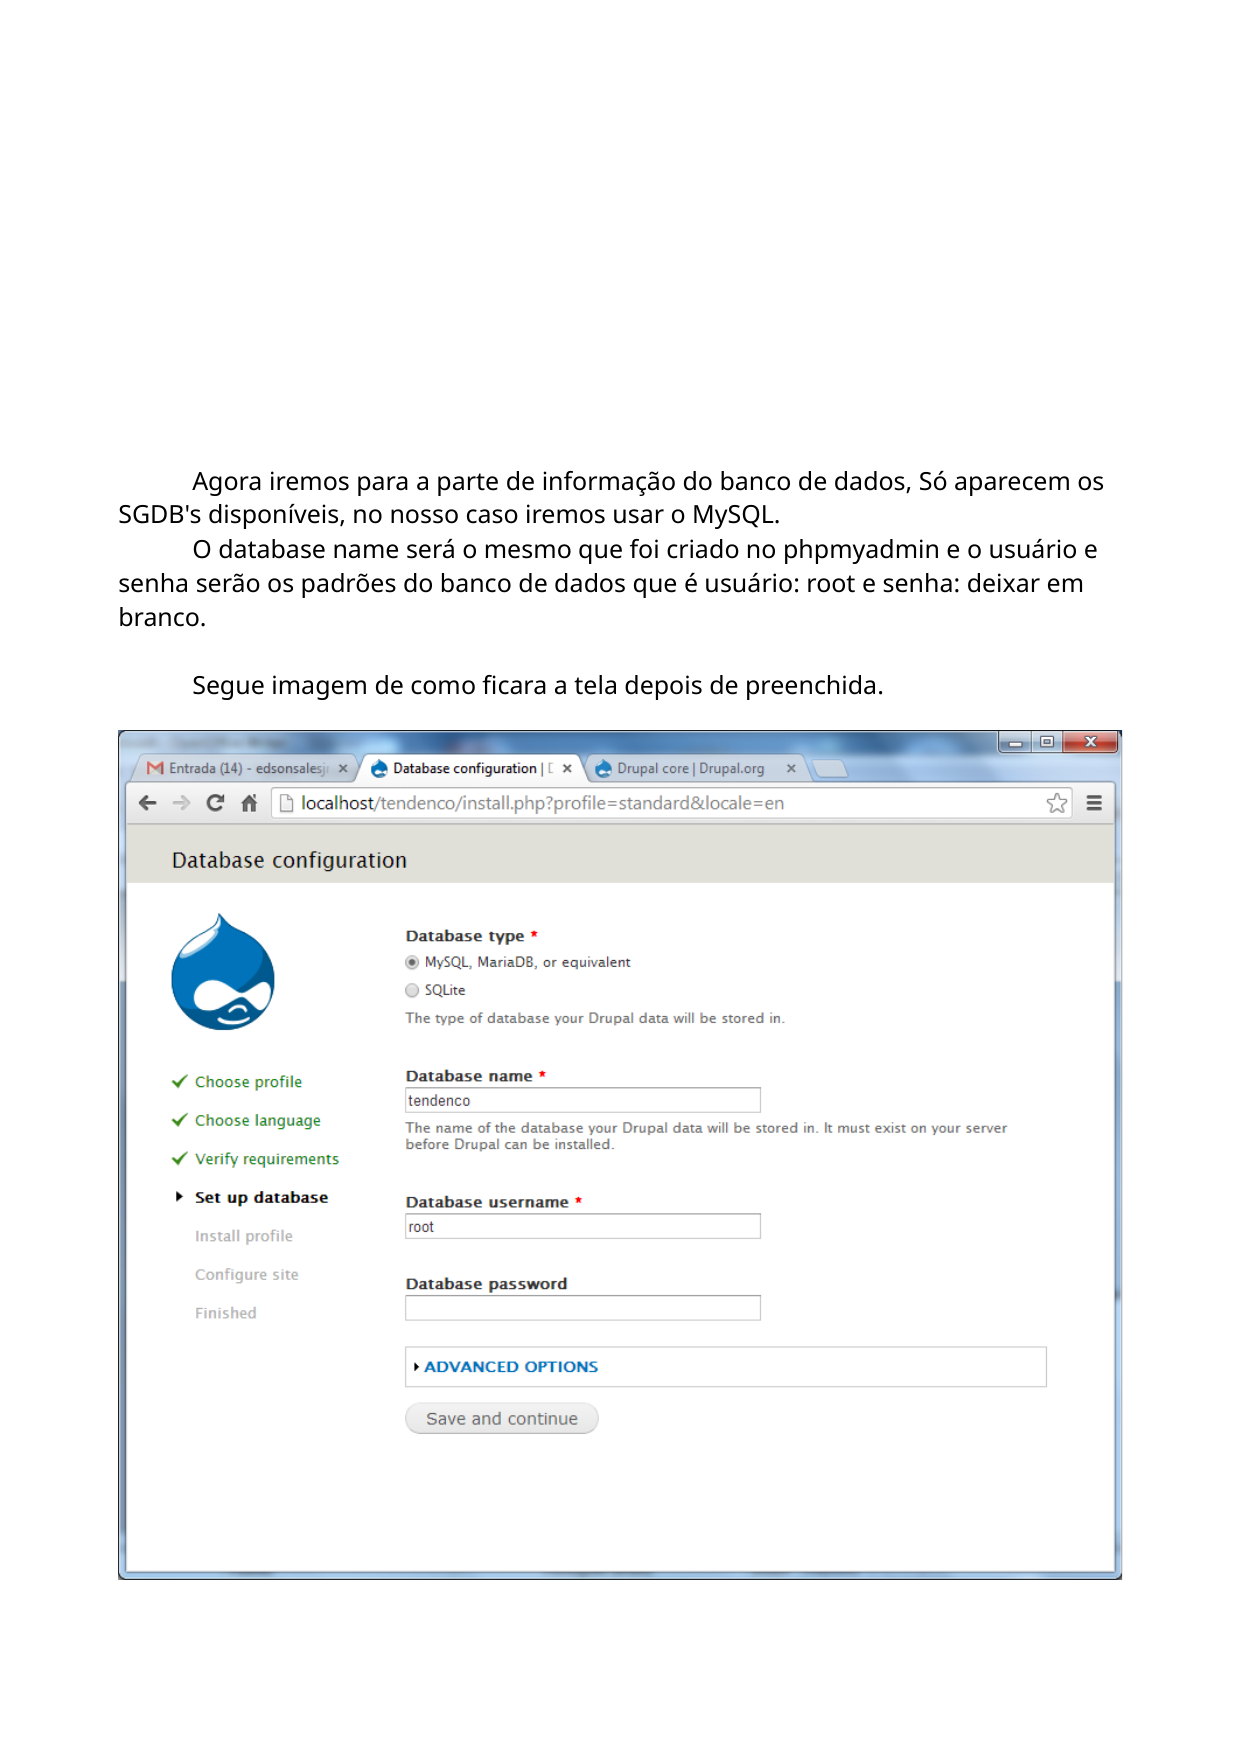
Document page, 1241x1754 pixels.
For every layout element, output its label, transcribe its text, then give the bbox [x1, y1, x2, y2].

picture [118, 730, 1123, 1580]
text O database name será o mesmo que foi criado no phpmyadmin e o usuário e senha serão os padrões do banco de dados que é usuário: root e senha: deixar em branco. [118, 531, 1122, 633]
text Segue imagem de como ficara a tela depois de preenchida. [118, 667, 1122, 702]
text Agora iremos para a parte de informação do banco de dados, Só aparecem os SGDB's disponíveis, no nosso caso iremos usar o MySQL. [118, 463, 1122, 531]
